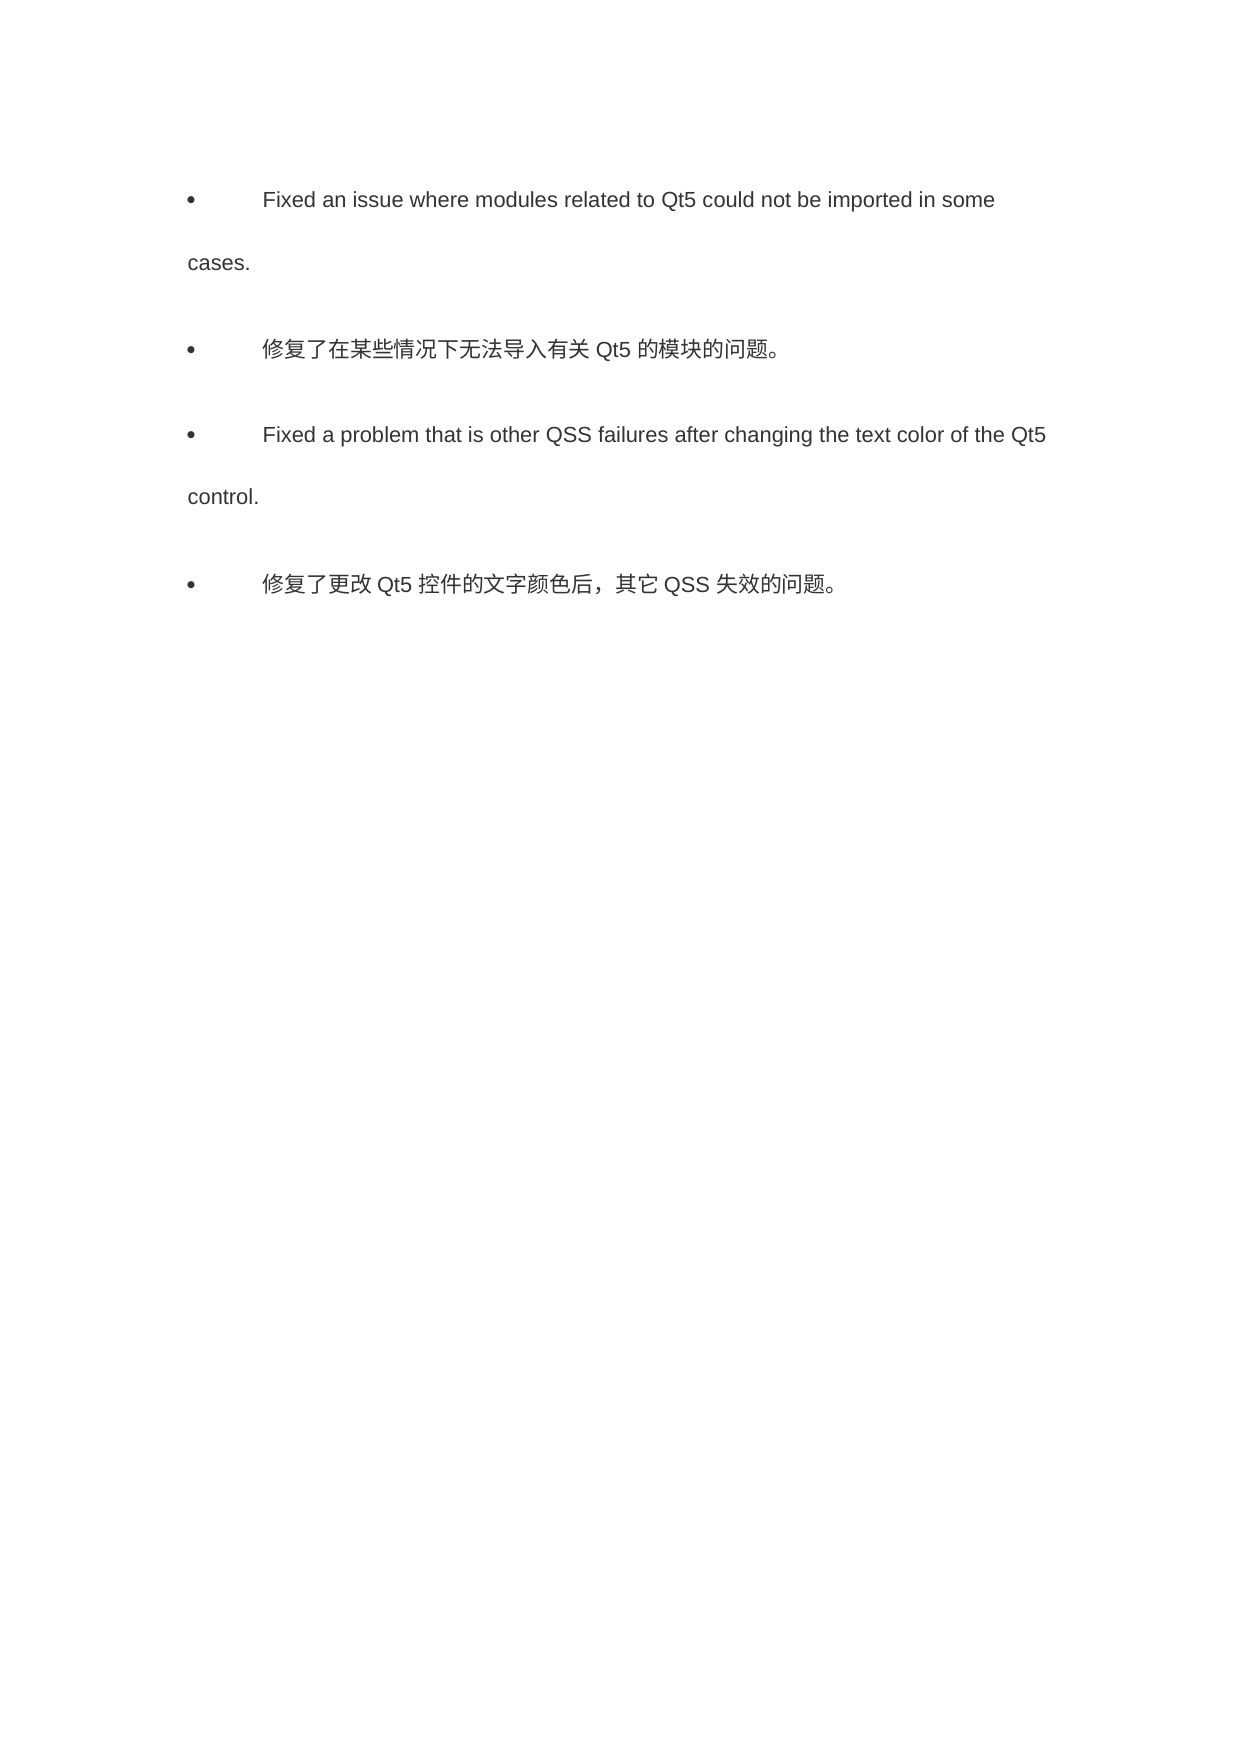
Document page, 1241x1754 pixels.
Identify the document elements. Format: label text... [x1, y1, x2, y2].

list 修复了在某些情况下无法导入有关 Qt5 的模块的问题。 [187, 307, 1053, 369]
list 修复了更改 Qt5 控件的文字颜色后，其它 QSS 失效的问题。 [187, 541, 1053, 603]
list Fixed an issue where modules related to Qt5 could not be imported in some cases. [187, 158, 1053, 283]
list Fixed a problem that is other QSS failures after changing the text color of the Qt5 control. [187, 393, 1053, 518]
